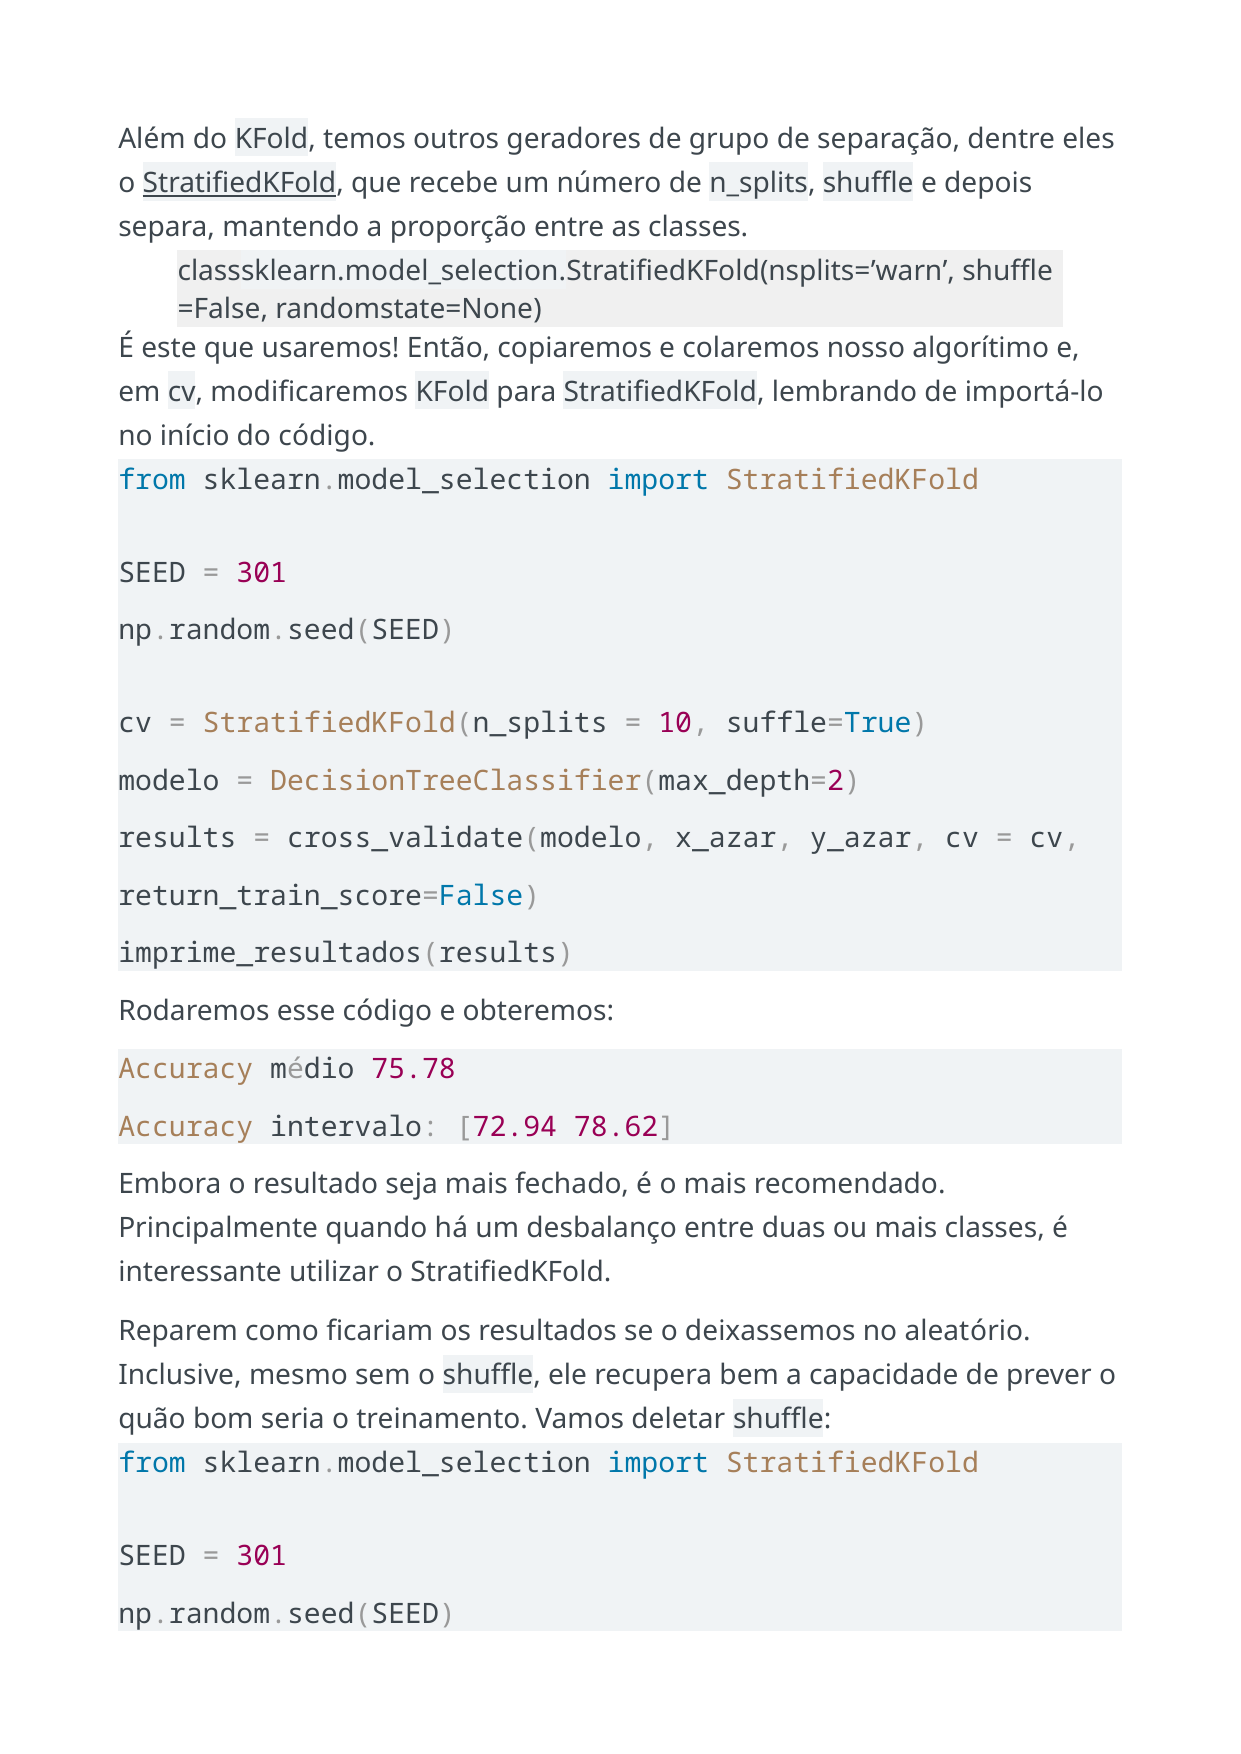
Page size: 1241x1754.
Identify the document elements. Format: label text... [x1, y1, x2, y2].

text modelo = DecisionTreeClassifier(max_depth=2) [118, 760, 1122, 798]
text from sklearn.model_selection import StratifiedKFold [118, 1443, 1122, 1481]
text Accuracy intervalo: [72.94 78.62] [118, 1106, 1122, 1144]
text Reparem como ficariam os resultados se o deixassemos no aleatório. Inclusive, mesmo sem o shuffle, ele recupera bem a capacidade de prever o quão bom seria o treinamento. Vamos deletar shuffle: [118, 1310, 1122, 1437]
text SEED = 301 [118, 1536, 1122, 1574]
text from sklearn.model_selection import StratifiedKFold [118, 459, 1122, 497]
text É este que usaremos! Então, copiaremos e colaremos nosso algorítimo e, em cv, modificaremos KFold para StratifiedKFold, lembrando de importá-lo no início do código. [118, 327, 1122, 453]
text SEED = 301 [118, 552, 1122, 590]
text Embora o resultado seja mais fechado, é o mais recomendado. Principalmente quando há um desbalanço entre duas ou mais classes, é interessante utilizar o StratifiedKFold. [118, 1164, 1122, 1290]
text imprime_resultados(results) [118, 932, 1122, 971]
text classsklearn.model_selection.StratifiedKFold(nsplits=’warn’, shuffle=False, randomstate=None) [177, 250, 1063, 327]
text Além do KFold, temos outros geradores de grupo de separação, dentre eles o StratifiedKFold, que recebe um número de n_splits, shuffle e depois separa, mantendo a proporção entre as classes. [118, 118, 1122, 244]
text np.random.seed(SEED) [118, 609, 1122, 648]
text Accuracy médio 75.78 [118, 1049, 1122, 1087]
text results = cross_validate(modelo, x_azar, y_azar, cv = cv, return_train_score=False) [118, 817, 1122, 913]
text cv = StratifiedKFold(n_splits = 10, suffle=True) [118, 702, 1122, 741]
text Rodaremos esse código e obteremos: [118, 990, 1122, 1028]
text np.random.seed(SEED) [118, 1593, 1122, 1631]
